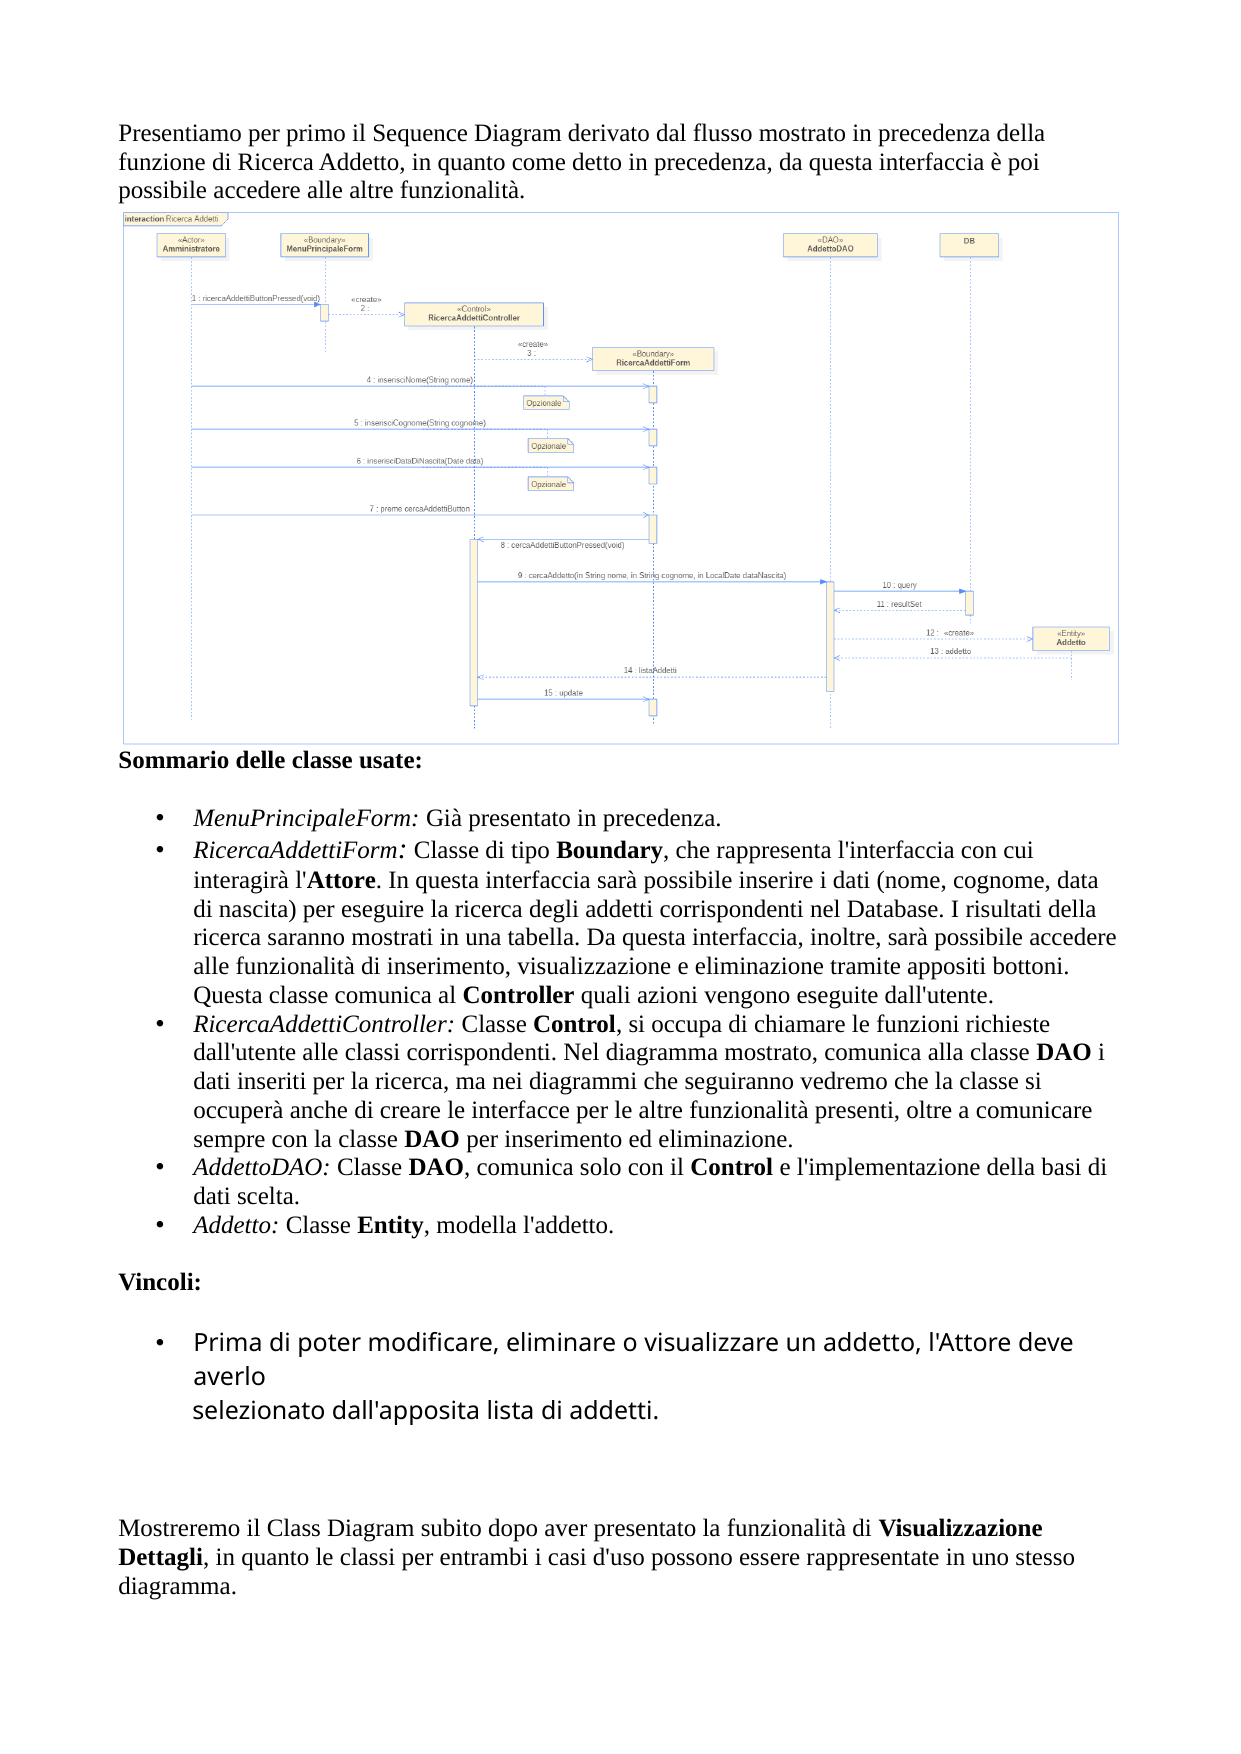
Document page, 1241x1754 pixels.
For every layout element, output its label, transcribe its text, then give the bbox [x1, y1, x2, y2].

text Sommario delle classe usate: [118, 233, 1122, 774]
picture [121, 211, 1120, 746]
list RicercaAddettiForm: Classe di tipo Boundary, che rappresenta l'interfaccia con cui interagirà l'Attore. In questa interfaccia sarà possibile inserire i dati (nome, cognome, data di nascita) per eseguire la ricerca degli addetti corrispondenti nel Database. I risultati della ricerca saranno mostrati in una tabella. Da questa interfaccia, inoltre, sarà possibile accedere alle funzionalità di inserimento, visualizzazione e eliminazione tramite appositi bottoni. Questa classe comunica al Controller quali azioni vengono eseguite dall'utente. [156, 831, 1122, 1009]
text Vincoli: [118, 1267, 1122, 1296]
list Addetto: Classe Entity, modella l'addetto. [156, 1210, 1122, 1239]
text Presentiamo per primo il Sequence Diagram derivato dal flusso mostrato in precedenza della funzione di Ricerca Addetto, in quanto come detto in precedenza, da questa interfaccia è poi possibile accedere alle altre funzionalità. [118, 118, 1122, 204]
text Mostreremo il Class Diagram subito dopo aver presentato la funzionalità di Visualizzazione Dettagli, in quanto le classi per entrambi i casi d'uso possono essere rappresentate in uno stesso diagramma. [118, 1513, 1122, 1599]
list MenuPrincipaleForm: Già presentato in precedenza. [156, 803, 1122, 831]
list Prima di poter modificare, eliminare o visualizzare un addetto, l'Attore deve averlo [156, 1325, 1122, 1393]
list AddettoDAO: Classe DAO, comunica solo con il Control e l'implementazione della basi di dati scelta. [156, 1152, 1122, 1210]
text selezionato dall'apposita lista di addetti. [118, 1393, 1122, 1427]
list RicercaAddettiController: Classe Control, si occupa di chiamare le funzioni richieste dall'utente alle classi corrispondenti. Nel diagramma mostrato, comunica alla classe DAO i dati inseriti per la ricerca, ma nei diagrammi che seguiranno vedremo che la classe si occuperà anche di creare le interfacce per le altre funzionalità presenti, oltre a comunicare sempre con la classe DAO per inserimento ed eliminazione. [156, 1009, 1122, 1152]
